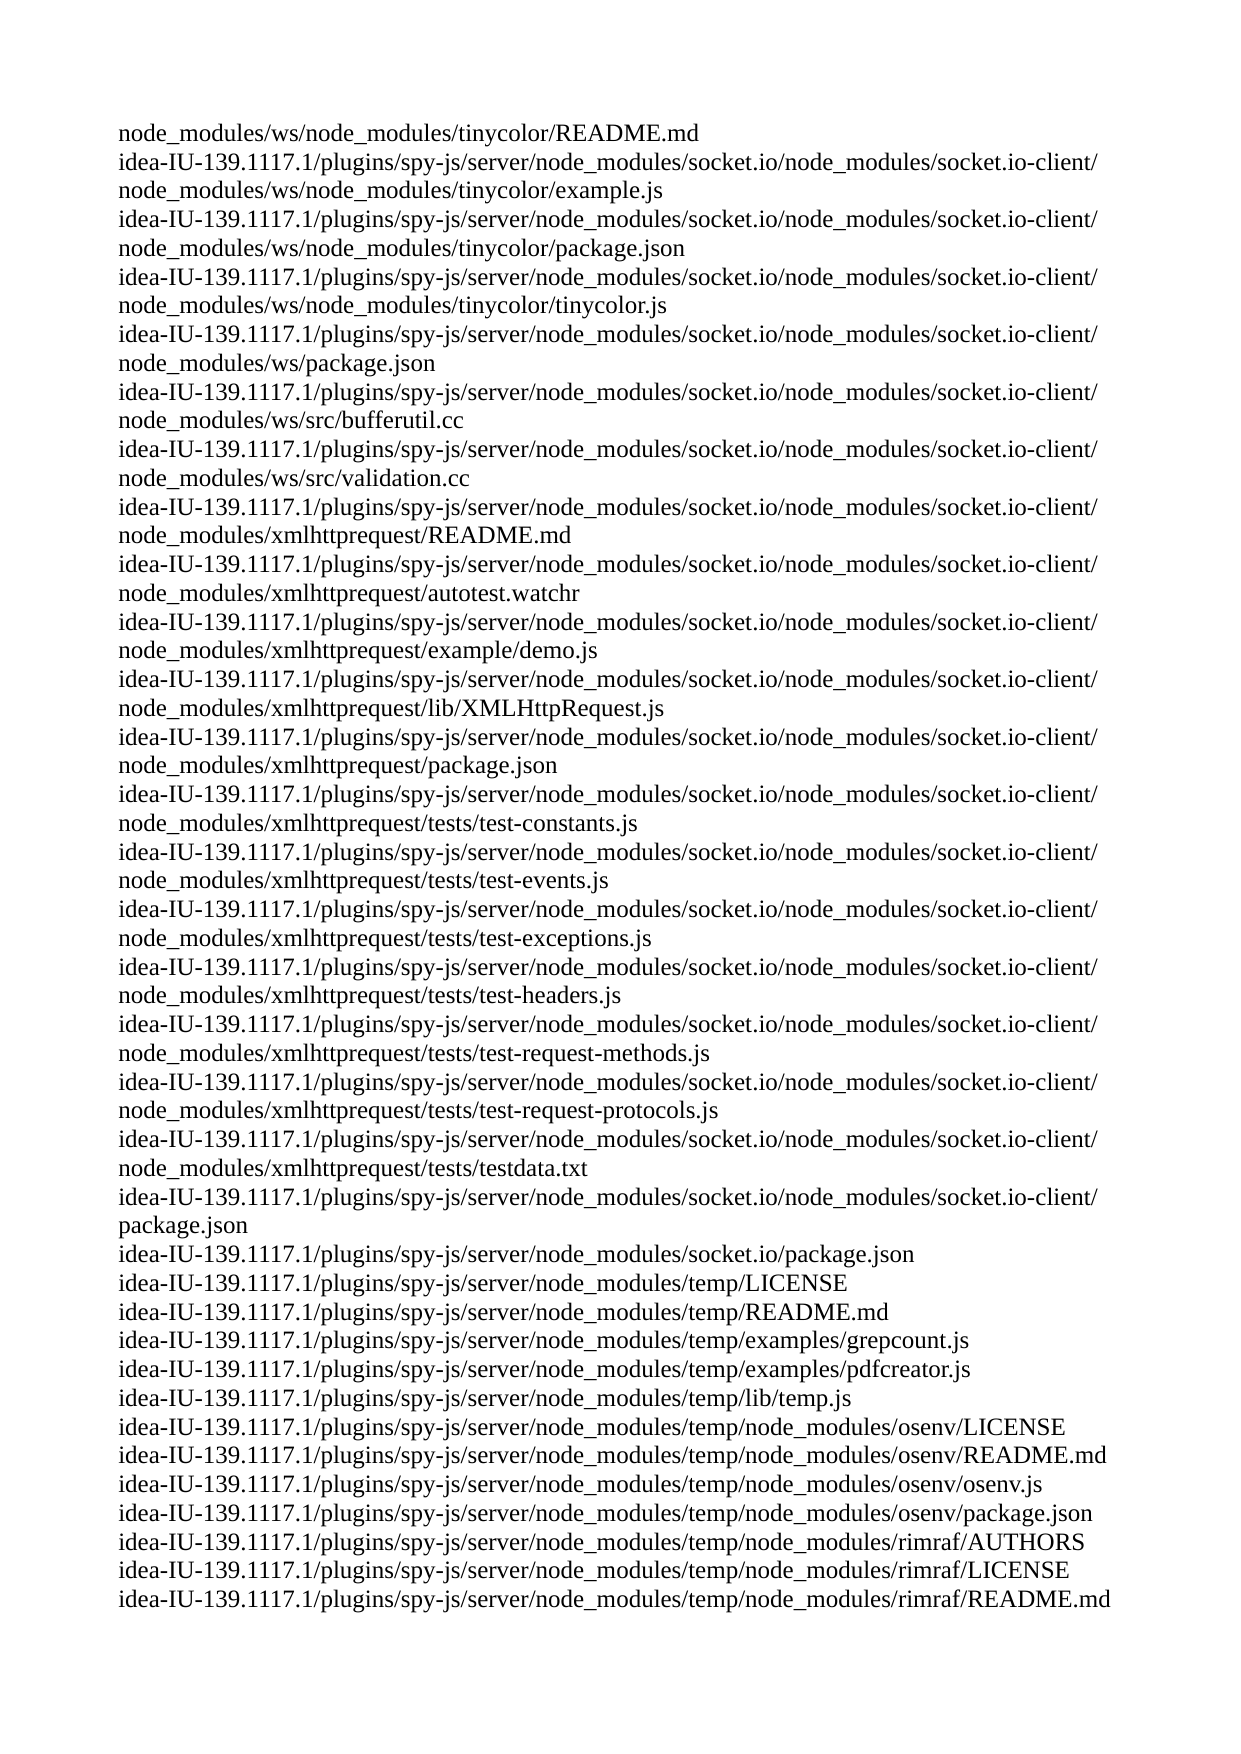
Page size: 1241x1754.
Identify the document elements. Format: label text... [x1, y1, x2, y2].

text idea-IU-139.1117.1/plugins/spy-js/server/node_modules/temp/node_modules/osenv/package.json [118, 1498, 1122, 1527]
text idea-IU-139.1117.1/plugins/spy-js/server/node_modules/socket.io/node_modules/socket.io-client/node_modules/ws/node_modules/tinycolor/example.js [118, 147, 1122, 204]
text idea-IU-139.1117.1/plugins/spy-js/server/node_modules/temp/README.md [118, 1297, 1122, 1326]
text idea-IU-139.1117.1/plugins/spy-js/server/node_modules/socket.io/package.json [118, 1239, 1122, 1268]
text idea-IU-139.1117.1/plugins/spy-js/server/node_modules/temp/node_modules/osenv/README.md [118, 1441, 1122, 1469]
text idea-IU-139.1117.1/plugins/spy-js/server/node_modules/temp/node_modules/osenv/osenv.js [118, 1469, 1122, 1498]
text idea-IU-139.1117.1/plugins/spy-js/server/node_modules/socket.io/node_modules/socket.io-client/node_modules/xmlhttprequest/tests/test-headers.js [118, 952, 1122, 1009]
text idea-IU-139.1117.1/plugins/spy-js/server/node_modules/temp/node_modules/rimraf/README.md [118, 1584, 1122, 1613]
text idea-IU-139.1117.1/plugins/spy-js/server/node_modules/socket.io/node_modules/socket.io-client/node_modules/ws/src/validation.cc [118, 434, 1122, 492]
text idea-IU-139.1117.1/plugins/spy-js/server/node_modules/temp/lib/temp.js [118, 1383, 1122, 1412]
text idea-IU-139.1117.1/plugins/spy-js/server/node_modules/temp/LICENSE [118, 1268, 1122, 1297]
text idea-IU-139.1117.1/plugins/spy-js/server/node_modules/socket.io/node_modules/socket.io-client/node_modules/ws/node_modules/tinycolor/tinycolor.js [118, 262, 1122, 319]
text idea-IU-139.1117.1/plugins/spy-js/server/node_modules/temp/node_modules/rimraf/AUTHORS [118, 1527, 1122, 1556]
text idea-IU-139.1117.1/plugins/spy-js/server/node_modules/socket.io/node_modules/socket.io-client/node_modules/xmlhttprequest/README.md [118, 492, 1122, 549]
text idea-IU-139.1117.1/plugins/spy-js/server/node_modules/socket.io/node_modules/socket.io-client/node_modules/xmlhttprequest/autotest.watchr [118, 549, 1122, 607]
text idea-IU-139.1117.1/plugins/spy-js/server/node_modules/temp/node_modules/rimraf/LICENSE [118, 1556, 1122, 1584]
text idea-IU-139.1117.1/plugins/spy-js/server/node_modules/temp/node_modules/osenv/LICENSE [118, 1412, 1122, 1441]
text idea-IU-139.1117.1/plugins/spy-js/server/node_modules/socket.io/node_modules/socket.io-client/node_modules/xmlhttprequest/tests/test-exceptions.js [118, 894, 1122, 952]
text idea-IU-139.1117.1/plugins/spy-js/server/node_modules/socket.io/node_modules/socket.io-client/node_modules/xmlhttprequest/tests/test-request-protocols.js [118, 1067, 1122, 1124]
text idea-IU-139.1117.1/plugins/spy-js/server/node_modules/socket.io/node_modules/socket.io-client/node_modules/ws/src/bufferutil.cc [118, 377, 1122, 434]
text idea-IU-139.1117.1/plugins/spy-js/server/node_modules/temp/examples/pdfcreator.js [118, 1354, 1122, 1383]
text idea-IU-139.1117.1/plugins/spy-js/server/node_modules/socket.io/node_modules/socket.io-client/node_modules/xmlhttprequest/lib/XMLHttpRequest.js [118, 664, 1122, 722]
text node_modules/ws/node_modules/tinycolor/README.md [118, 118, 1122, 147]
text idea-IU-139.1117.1/plugins/spy-js/server/node_modules/socket.io/node_modules/socket.io-client/node_modules/xmlhttprequest/tests/test-events.js [118, 837, 1122, 894]
text idea-IU-139.1117.1/plugins/spy-js/server/node_modules/socket.io/node_modules/socket.io-client/node_modules/xmlhttprequest/tests/testdata.txt [118, 1124, 1122, 1182]
text idea-IU-139.1117.1/plugins/spy-js/server/node_modules/socket.io/node_modules/socket.io-client/node_modules/xmlhttprequest/example/demo.js [118, 607, 1122, 664]
text idea-IU-139.1117.1/plugins/spy-js/server/node_modules/socket.io/node_modules/socket.io-client/node_modules/ws/node_modules/tinycolor/package.json [118, 204, 1122, 262]
text idea-IU-139.1117.1/plugins/spy-js/server/node_modules/socket.io/node_modules/socket.io-client/node_modules/ws/package.json [118, 319, 1122, 377]
text idea-IU-139.1117.1/plugins/spy-js/server/node_modules/socket.io/node_modules/socket.io-client/node_modules/xmlhttprequest/tests/test-request-methods.js [118, 1009, 1122, 1067]
text idea-IU-139.1117.1/plugins/spy-js/server/node_modules/socket.io/node_modules/socket.io-client/node_modules/xmlhttprequest/package.json [118, 722, 1122, 779]
text idea-IU-139.1117.1/plugins/spy-js/server/node_modules/temp/examples/grepcount.js [118, 1326, 1122, 1354]
text idea-IU-139.1117.1/plugins/spy-js/server/node_modules/socket.io/node_modules/socket.io-client/node_modules/xmlhttprequest/tests/test-constants.js [118, 779, 1122, 837]
text idea-IU-139.1117.1/plugins/spy-js/server/node_modules/socket.io/node_modules/socket.io-client/package.json [118, 1182, 1122, 1239]
